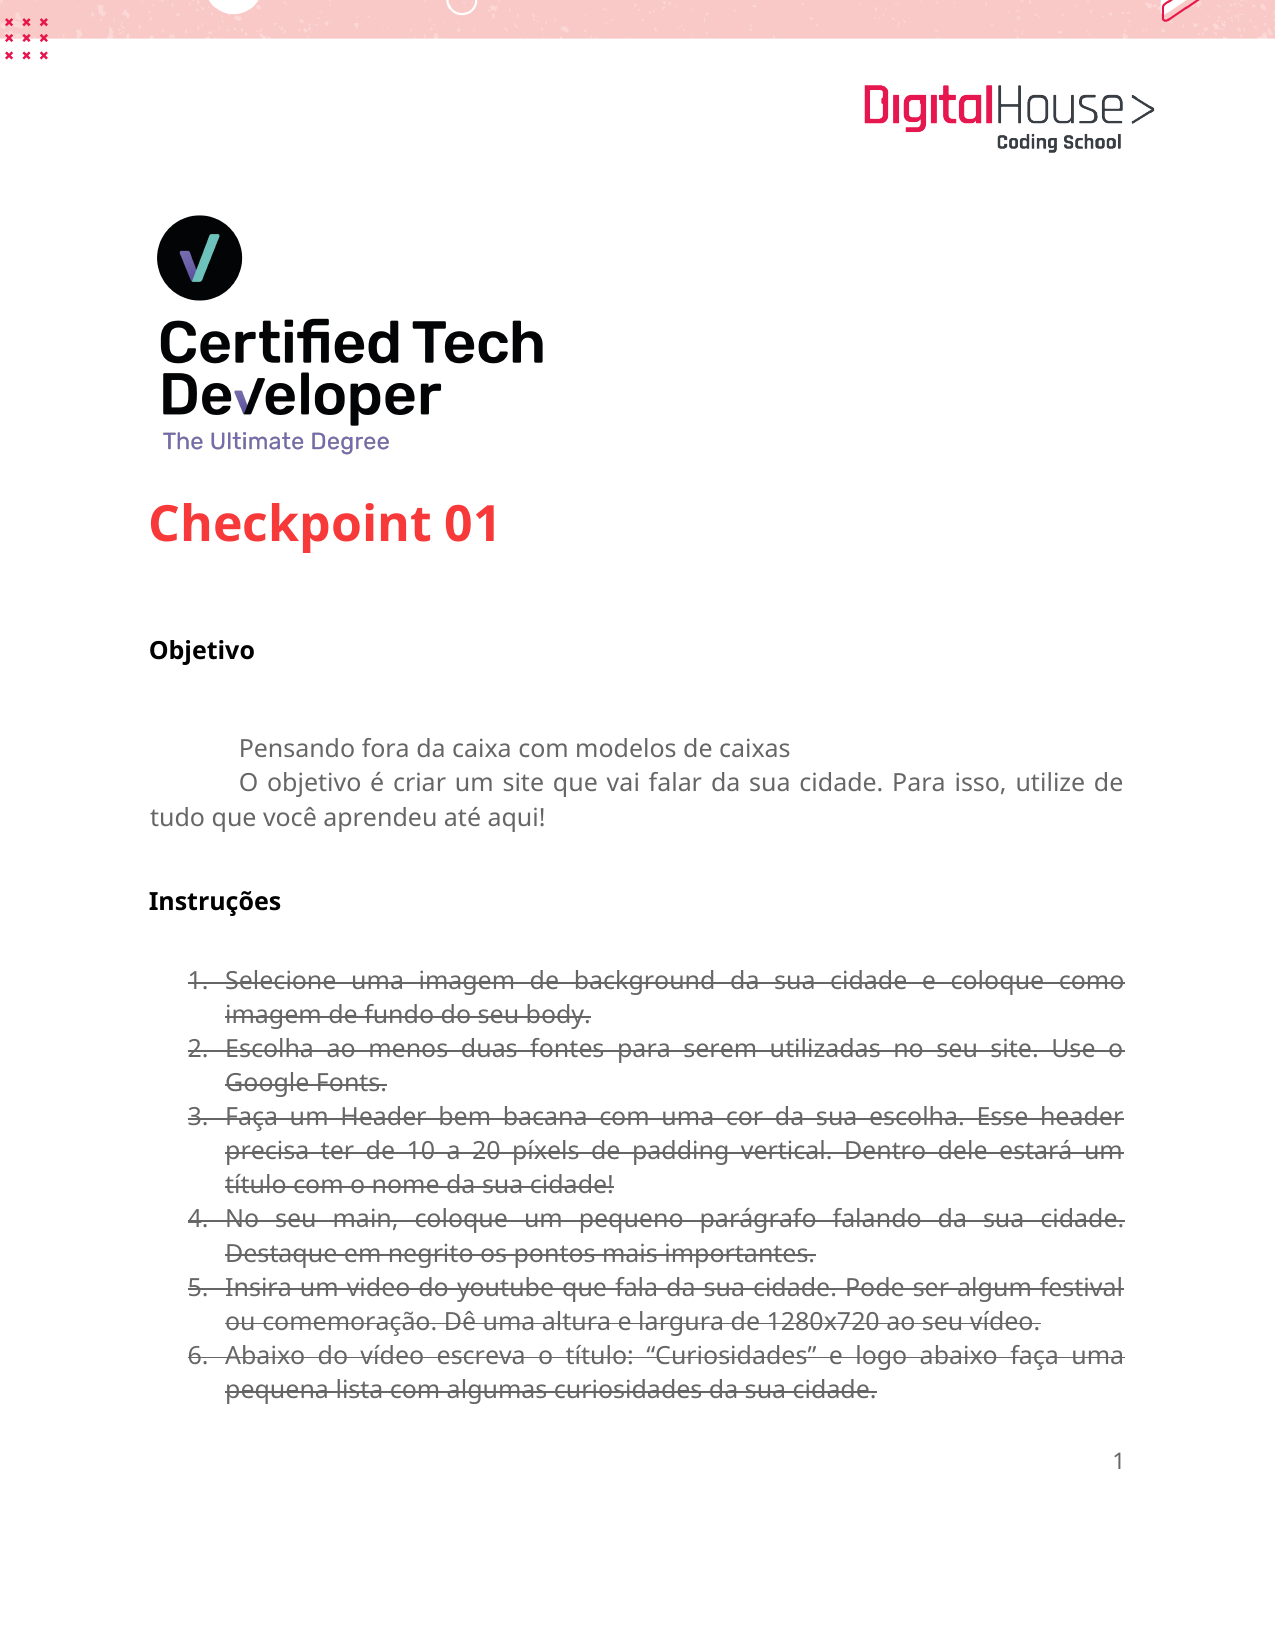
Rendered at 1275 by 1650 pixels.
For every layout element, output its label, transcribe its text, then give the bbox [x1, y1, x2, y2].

list Escolha ao menos duas fontes para serem utilizadas no seu site. Use o Google Fonts. [187, 1051, 1125, 1099]
picture [0, 0, 1275, 468]
text Pensando fora da caixa com modelos de caixas [150, 731, 1125, 765]
subtitle Objetivo [148, 633, 1125, 667]
list Selecione uma imagem de background da sua cidade e coloque como imagem de fundo do seu body. [187, 963, 1125, 982]
list No seu main, coloque um pequeno parágrafo falando da sua cidade. Destaque em negrito os pontos mais importantes. [187, 1201, 1125, 1220]
subtitle Instruções [148, 883, 1125, 963]
list Selecione uma imagem de background da sua cidade e coloque como imagem de fundo do seu body. [187, 983, 1125, 1031]
list Abaixo do vídeo escreva o título: “Curiosidades” e logo abaixo faça uma pequena lista com algumas curiosidades da sua cidade. [187, 1358, 1125, 1406]
list No seu main, coloque um pequeno parágrafo falando da sua cidade. Destaque em negrito os pontos mais importantes. [187, 1221, 1125, 1269]
list Insira um video do youtube que fala da sua cidade. Pode ser algum festival ou comemoração. Dê uma altura e largura de 1280x720 ao seu vídeo. [187, 1269, 1125, 1337]
list Abaixo do vídeo escreva o título: “Curiosidades” e logo abaixo faça uma pequena lista com algumas curiosidades da sua cidade. [187, 1337, 1125, 1357]
subtitle Checkpoint 01 [148, 488, 1125, 556]
list Escolha ao menos duas fontes para serem utilizadas no seu site. Use o Google Fonts. [187, 1031, 1125, 1050]
text O objetivo é criar um site que vai falar da sua cidade. Para isso, utilize de tudo que você aprendeu até aqui! [150, 765, 1125, 833]
list Faça um Header bem bacana com uma cor da sua escolha. Esse header precisa ter de 10 a 20 píxels de padding vertical. Dentro dele estará um título com o nome da sua cidade! [187, 1099, 1125, 1201]
